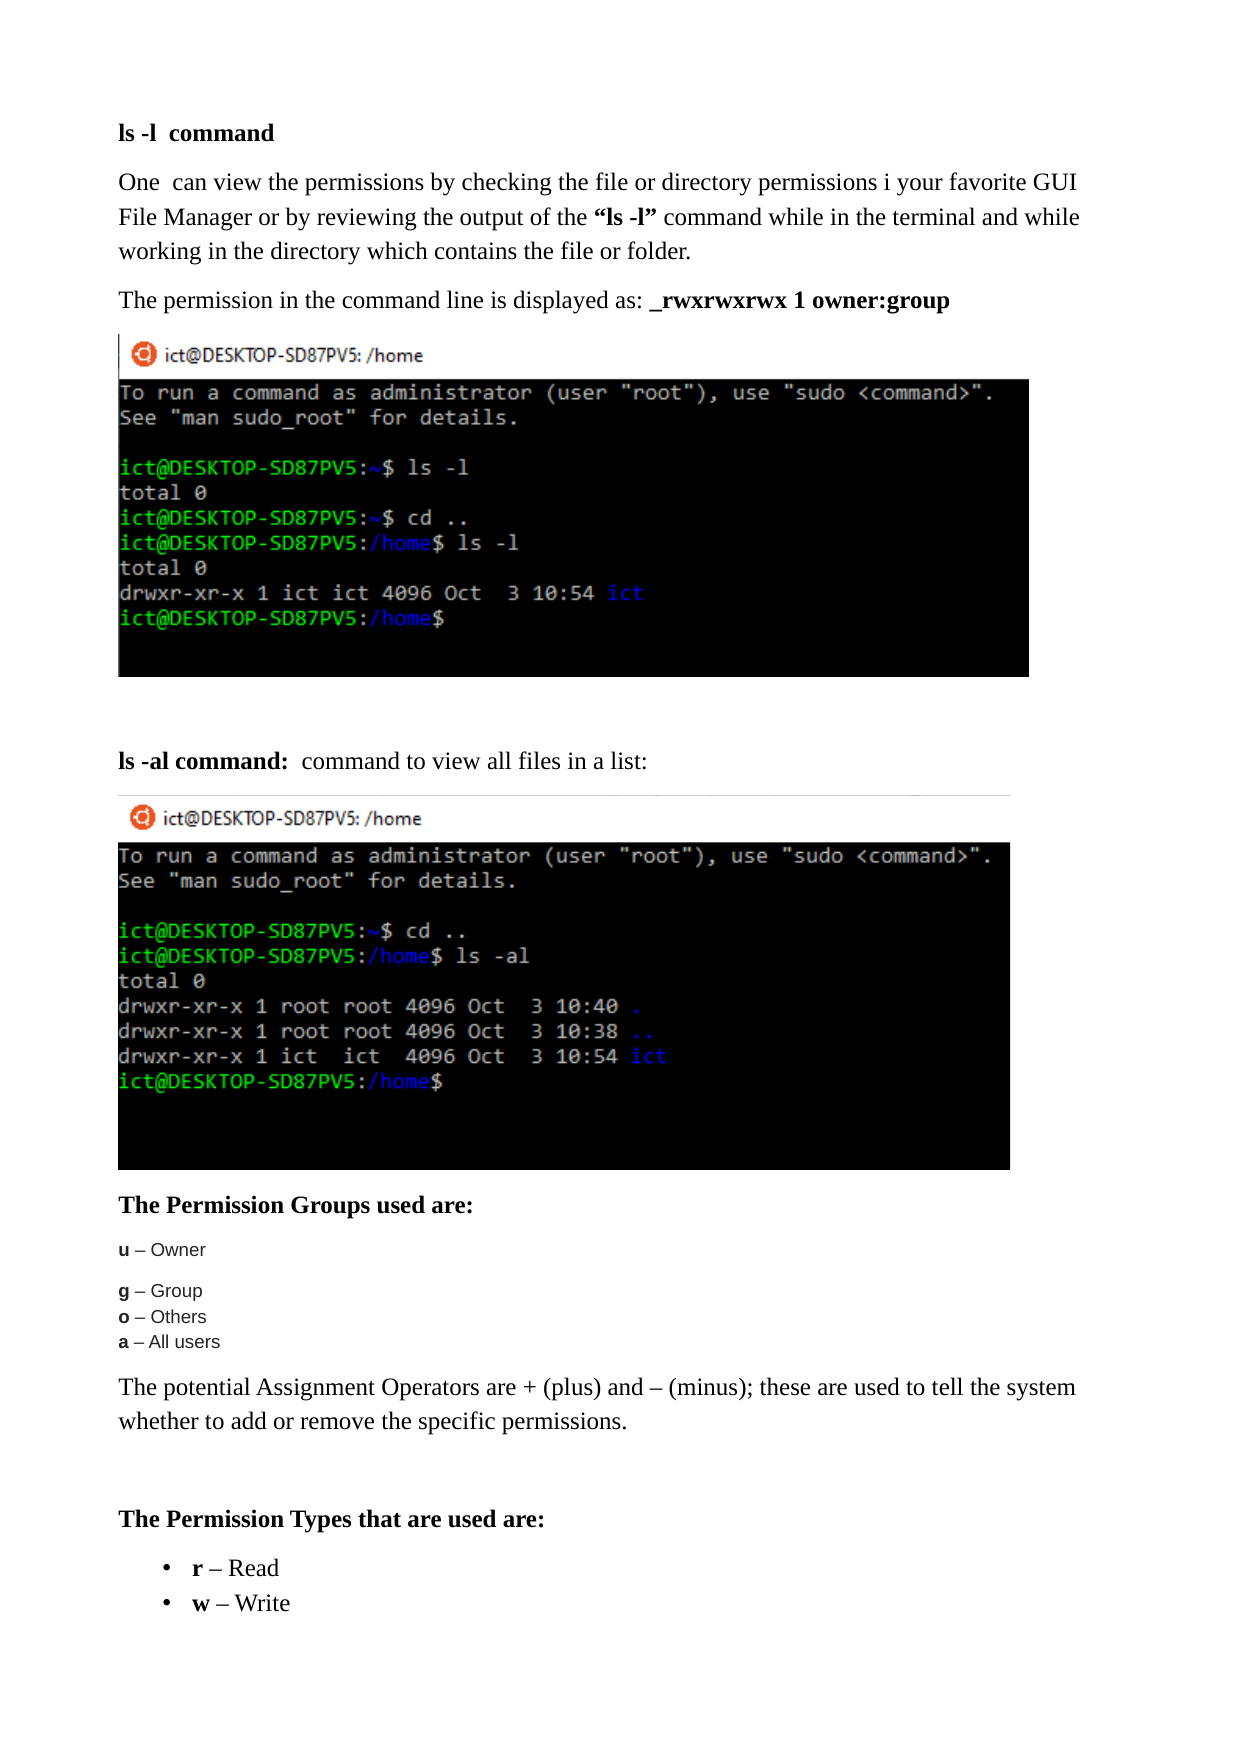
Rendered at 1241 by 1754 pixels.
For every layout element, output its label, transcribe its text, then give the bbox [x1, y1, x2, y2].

text ls -l command [118, 118, 1122, 147]
text The potential Assignment Operators are + (plus) and – (minus); these are used to tell the system whether to add or remove the specific permissions. [118, 1372, 1122, 1435]
text The permission in the command line is displayed as: _rwxrwxrwx 1 owner:group [118, 285, 1122, 314]
text u – Owner [118, 1239, 1122, 1261]
list r – Read [162, 1553, 1122, 1582]
text One can view the permissions by checking the file or directory permissions i your favorite GUI File Manager or by reviewing the output of the “ls -l” command while in the terminal and while working in the directory which contains the file or folder. [118, 167, 1122, 265]
text g – Group [118, 1280, 1122, 1301]
text The Permission Groups used are: [118, 1190, 1122, 1219]
text o – Others [118, 1306, 1122, 1327]
list w – Write [162, 1588, 1122, 1617]
text The Permission Types that are used are: [118, 1504, 1122, 1533]
text ls -al command: command to view all files in a list: [118, 746, 1122, 774]
text a – All users [118, 1331, 1122, 1353]
